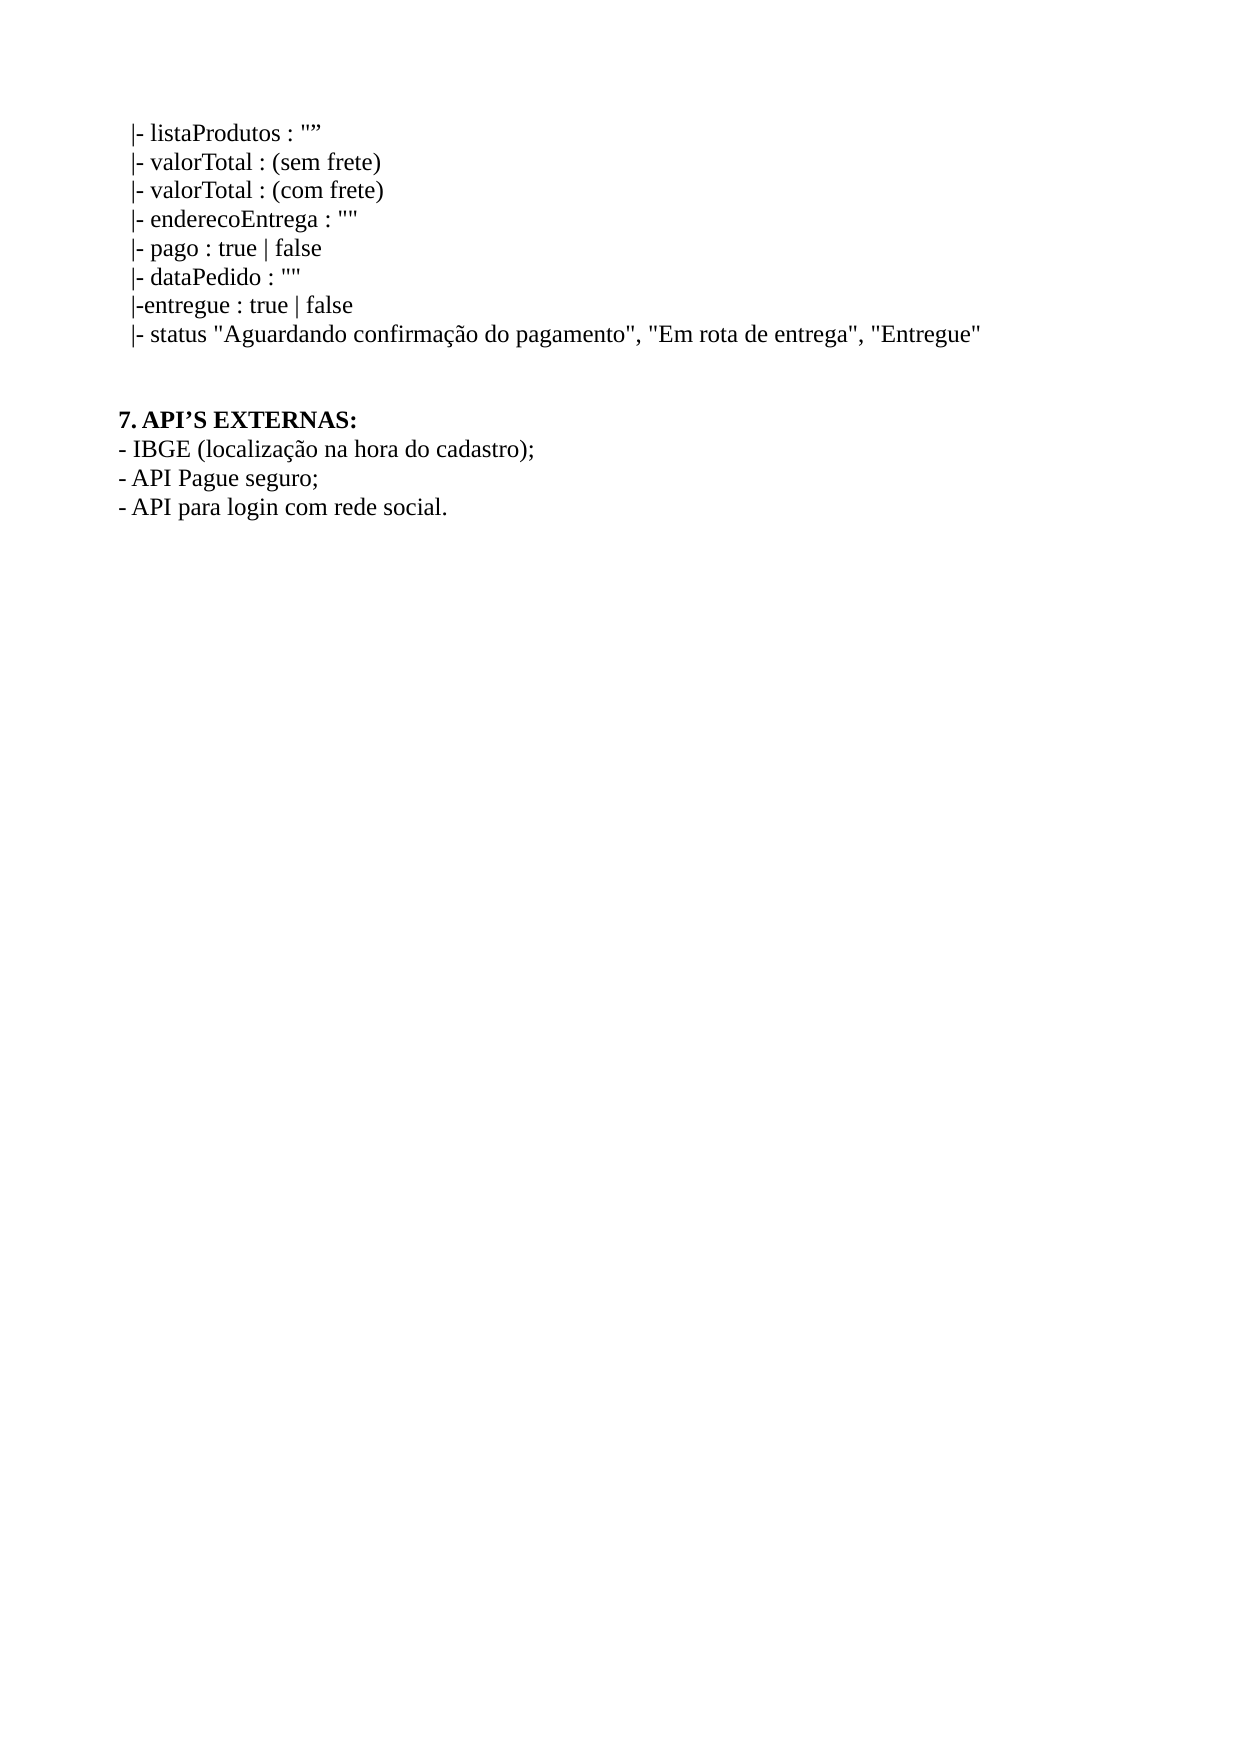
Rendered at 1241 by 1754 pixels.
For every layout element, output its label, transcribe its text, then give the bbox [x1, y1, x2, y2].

text |- enderecoEntrega : "" [118, 204, 1122, 233]
text 7. API’S EXTERNAS: [118, 406, 1122, 434]
text - IBGE (localização na hora do cadastro); [118, 434, 1122, 463]
text |- status "Aguardando confirmação do pagamento", "Em rota de entrega", "Entregue" [118, 319, 1122, 348]
text |- listaProdutos : "” [118, 118, 1122, 147]
text |- dataPedido : "" [118, 262, 1122, 291]
text |- pago : true | false [118, 233, 1122, 262]
text |- valorTotal : (com frete) [118, 176, 1122, 204]
text - API Pague seguro; [118, 463, 1122, 492]
text |-entregue : true | false [118, 291, 1122, 319]
text - API para login com rede social. [118, 492, 1122, 521]
text |- valorTotal : (sem frete) [118, 147, 1122, 176]
